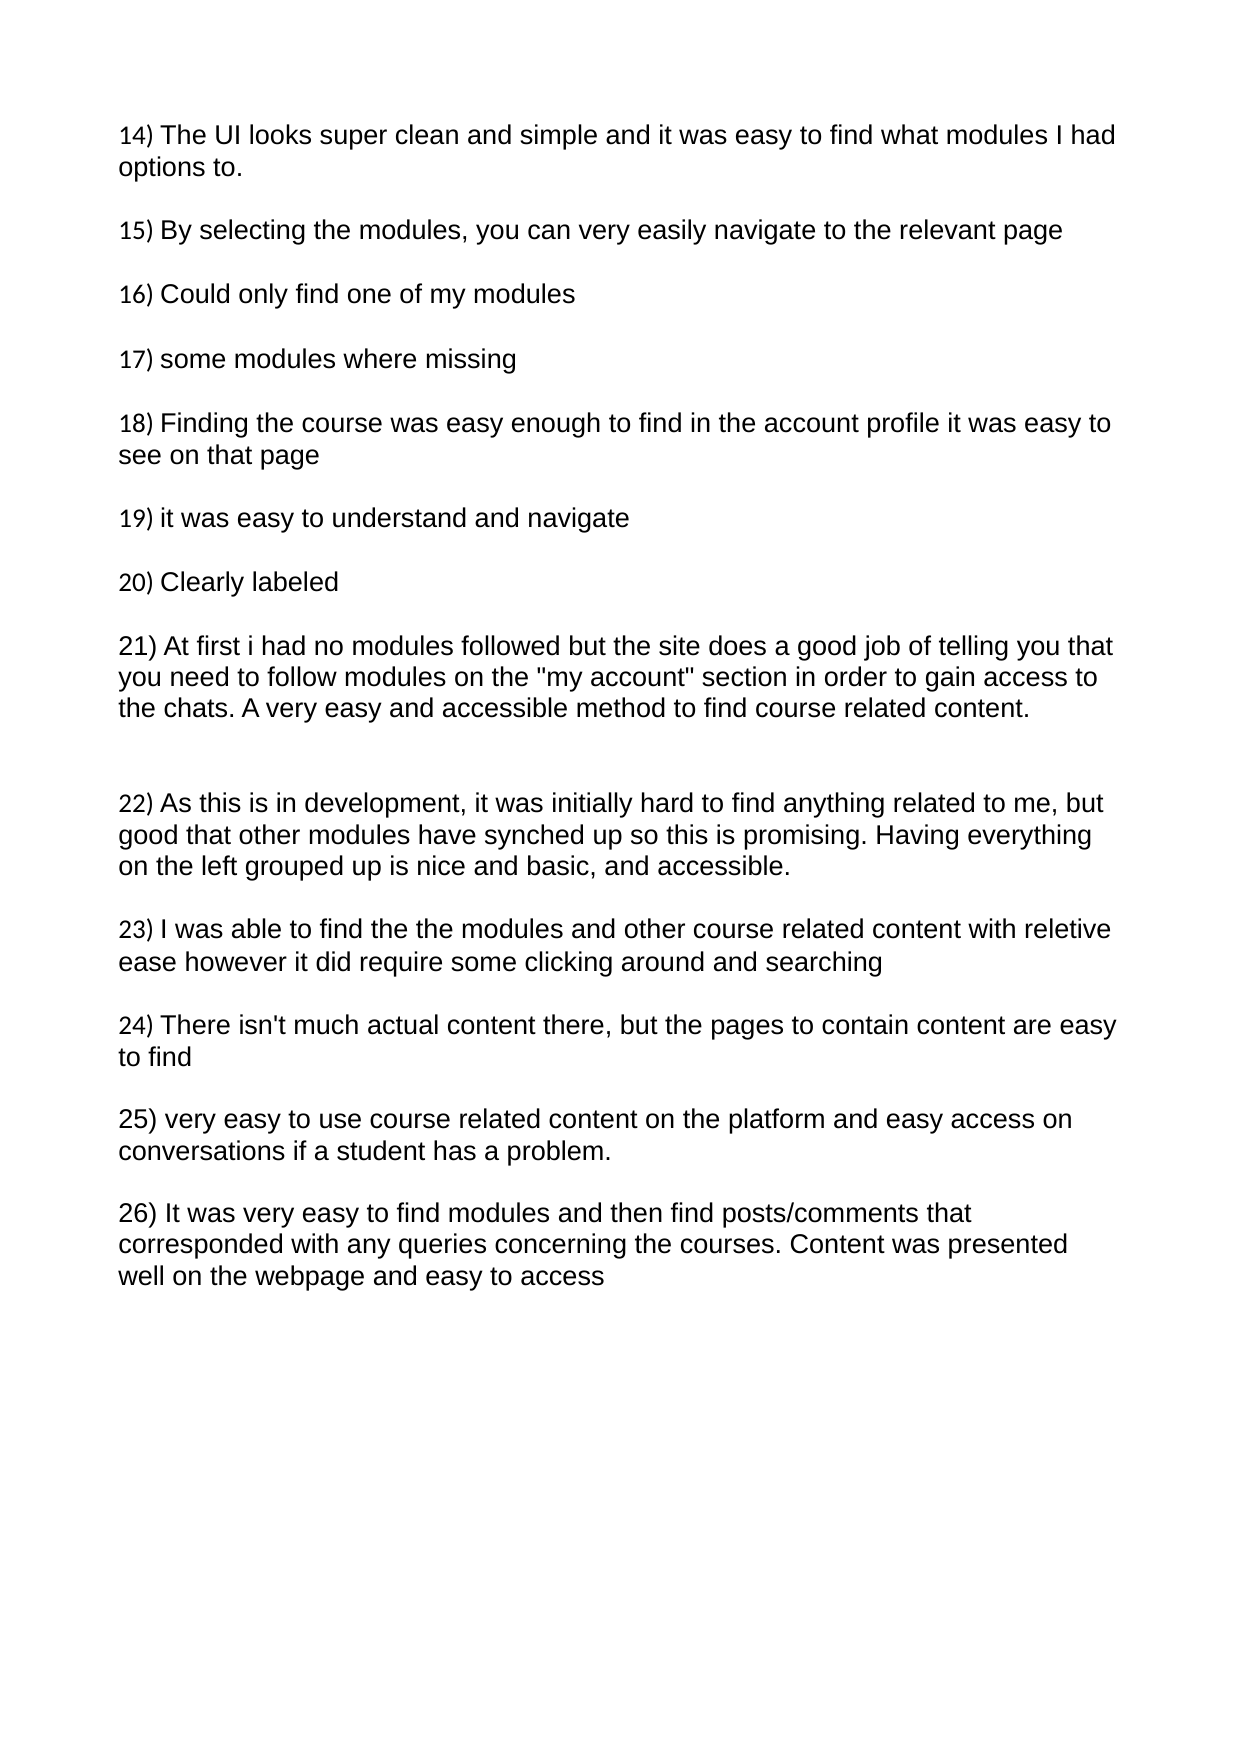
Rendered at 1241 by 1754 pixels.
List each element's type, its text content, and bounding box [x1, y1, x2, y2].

text 18) Finding the course was easy enough to find in the account profile it was easy to see on that page [118, 406, 1122, 470]
text 20) Clearly labeled [118, 566, 1122, 599]
text 25) very easy to use course related content on the platform and easy access on conversations if a student has a problem. [118, 1103, 1122, 1166]
text 16) Could only find one of my modules [118, 278, 1122, 311]
text 22) As this is in development, it was initially hard to find anything related to me, but good that other modules have synched up so this is promising. Having everything on the left grouped up is nice and basic, and accessible. [118, 786, 1122, 881]
text 19) it was easy to understand and navigate [118, 501, 1122, 534]
text 17) some modules where missing [118, 342, 1122, 375]
text 24) There isn't much actual content there, but the pages to contain content are easy to find [118, 1008, 1122, 1072]
text 21) At first i had no modules followed but the site does a good job of telling you that you need to follow modules on the "my account" section in order to gain access to the chats. A very easy and accessible method to find course related content. [118, 630, 1122, 723]
text 14) The UI looks super clean and simple and it was easy to find what modules I had options to. [118, 118, 1122, 182]
text 15) By selecting the modules, you can very easily navigate to the relevant page [118, 213, 1122, 247]
text 26) It was very easy to find modules and then find posts/comments that corresponded with any queries concerning the courses. Content was presented well on the webpage and easy to access [118, 1197, 1122, 1291]
text 23) I was able to find the the modules and other course related content with reletive ease however it did require some clicking around and searching [118, 912, 1122, 977]
